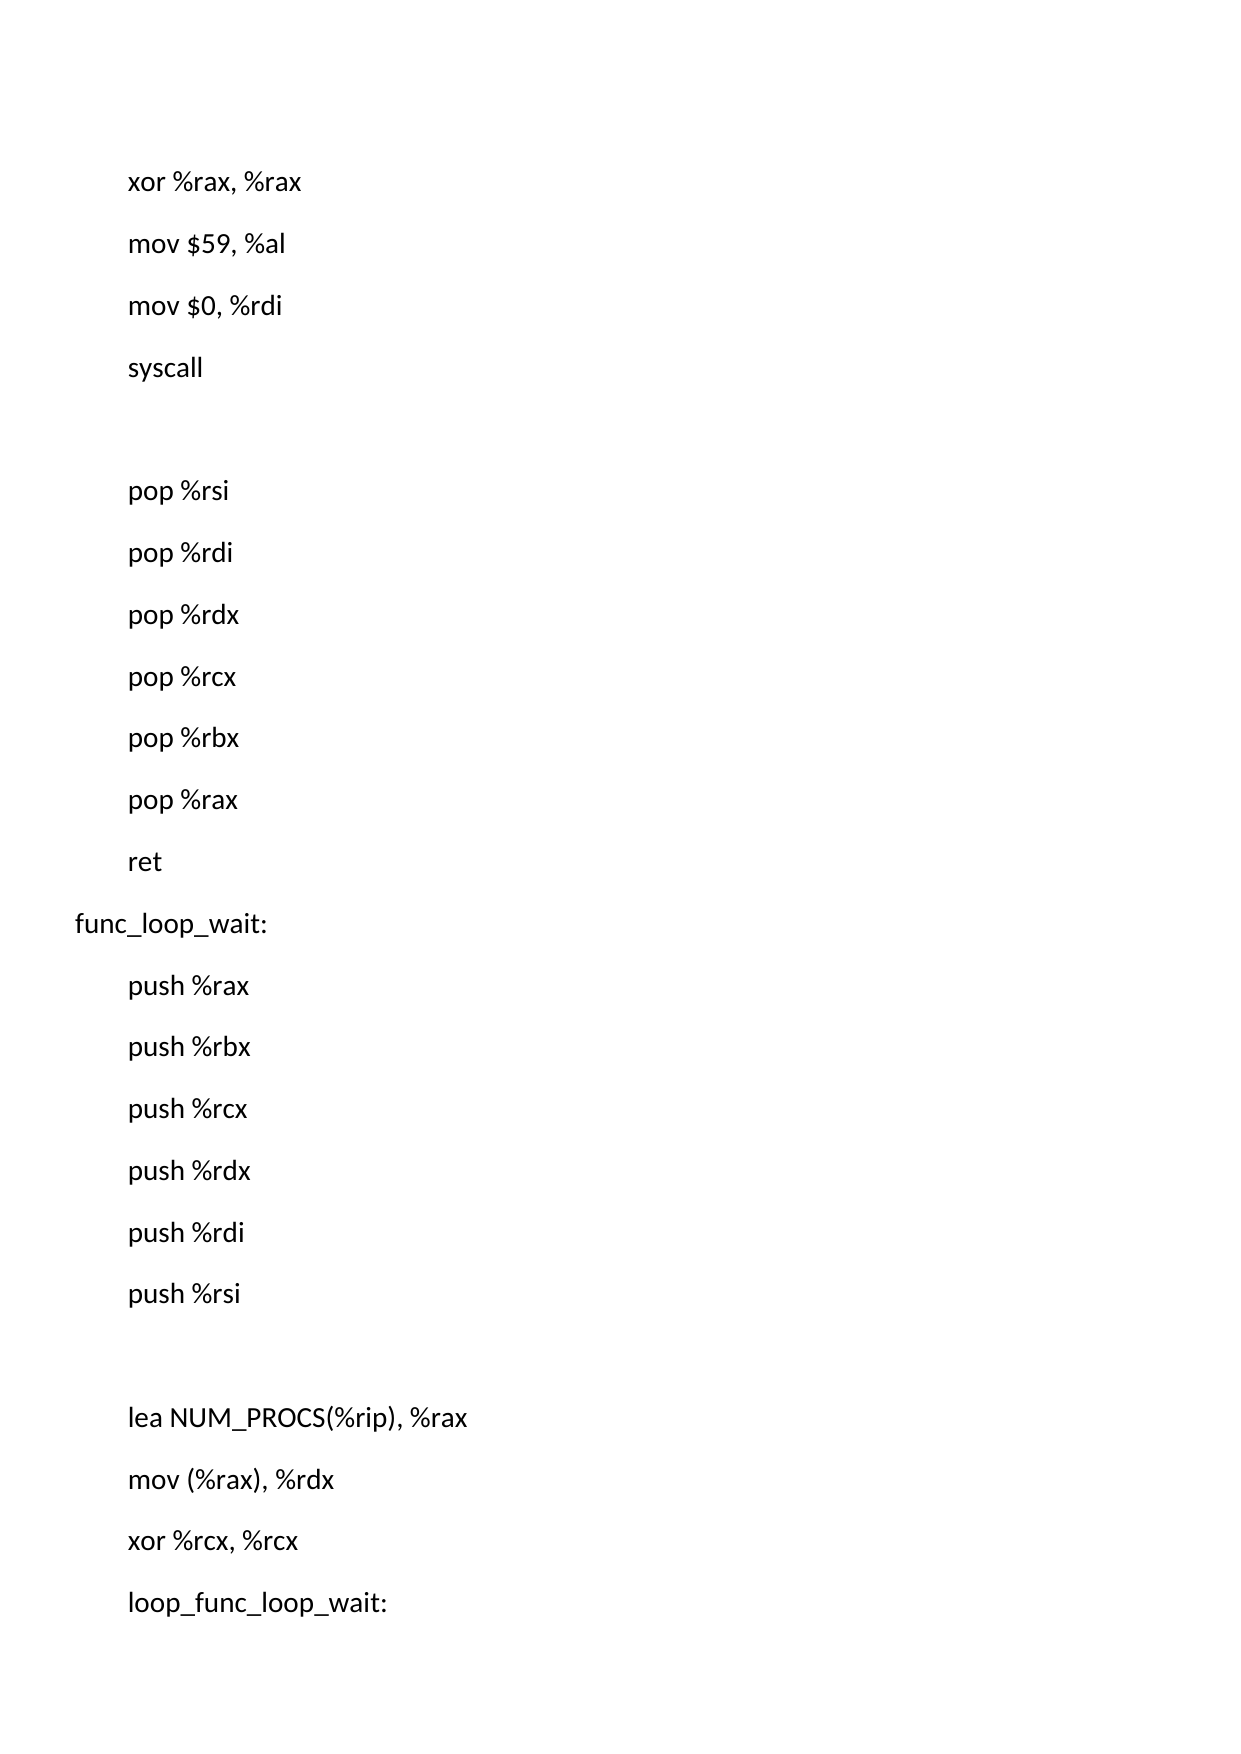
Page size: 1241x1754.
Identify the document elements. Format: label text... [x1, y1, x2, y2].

text mov (%rax), %rdx [75, 1461, 1165, 1496]
text pop %rdi [75, 534, 1165, 570]
text mov $59, %al [75, 225, 1165, 261]
text push %rcx [75, 1090, 1165, 1126]
text mov $0, %rdi [75, 287, 1165, 323]
text push %rsi [75, 1275, 1165, 1311]
text push %rbx [75, 1028, 1165, 1064]
text loop_func_loop_wait: [75, 1584, 1165, 1620]
text push %rdi [75, 1214, 1165, 1249]
text ret [75, 843, 1165, 879]
text lea NUM_PROCS(%rip), %rax [75, 1399, 1165, 1434]
text pop %rbx [75, 719, 1165, 755]
text xor %rax, %rax [75, 163, 1165, 199]
text pop %rdx [75, 596, 1165, 632]
text pop %rsi [75, 472, 1165, 508]
text syscall [75, 349, 1165, 384]
text pop %rcx [75, 658, 1165, 693]
text func_loop_wait: [75, 905, 1165, 940]
text pop %rax [75, 781, 1165, 817]
text push %rax [75, 967, 1165, 1002]
text xor %rcx, %rcx [75, 1522, 1165, 1558]
text push %rdx [75, 1152, 1165, 1187]
